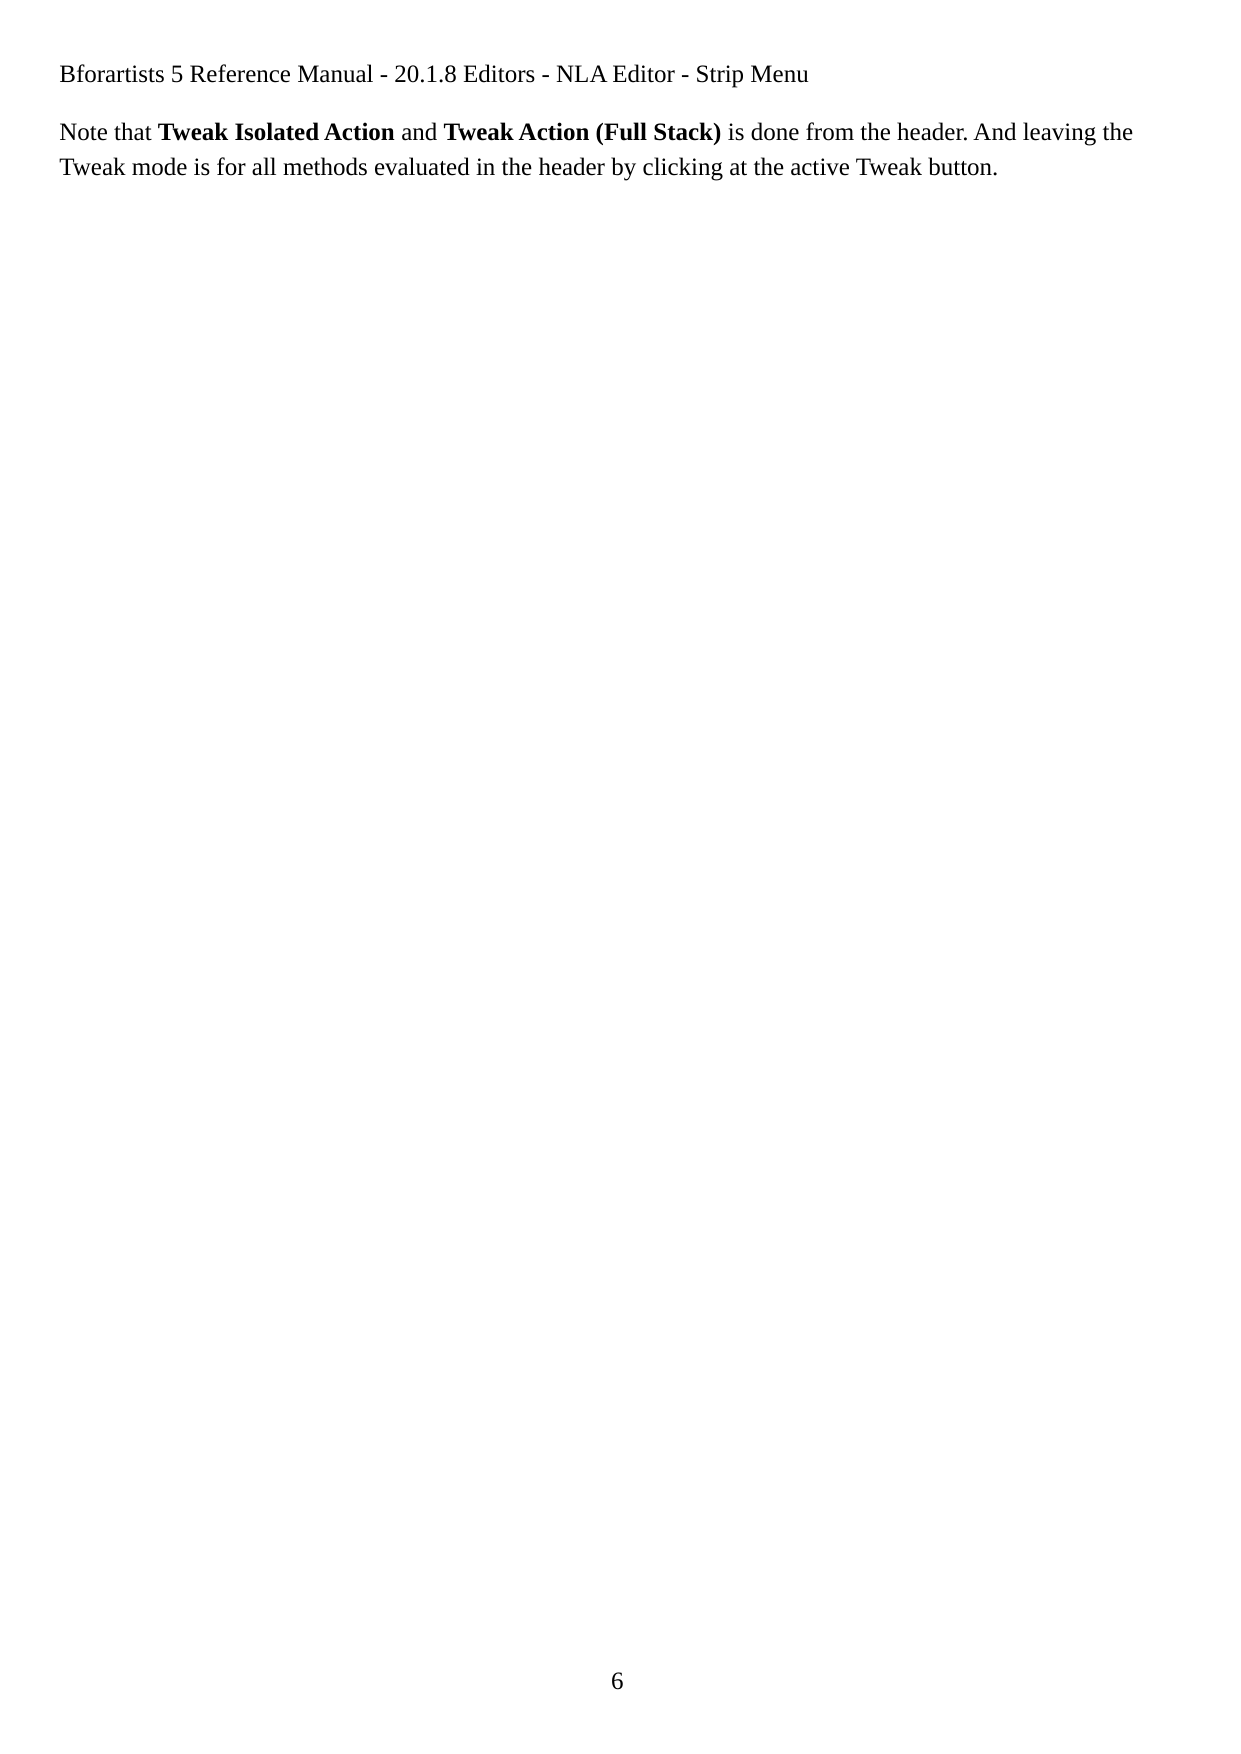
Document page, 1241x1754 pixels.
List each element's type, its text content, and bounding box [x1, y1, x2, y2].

text Note that Tweak Isolated Action and Tweak Action (Full Stack) is done from the header. And leaving the Tweak mode is for all methods evaluated in the header by clicking at the active Tweak button. [59, 117, 1181, 181]
